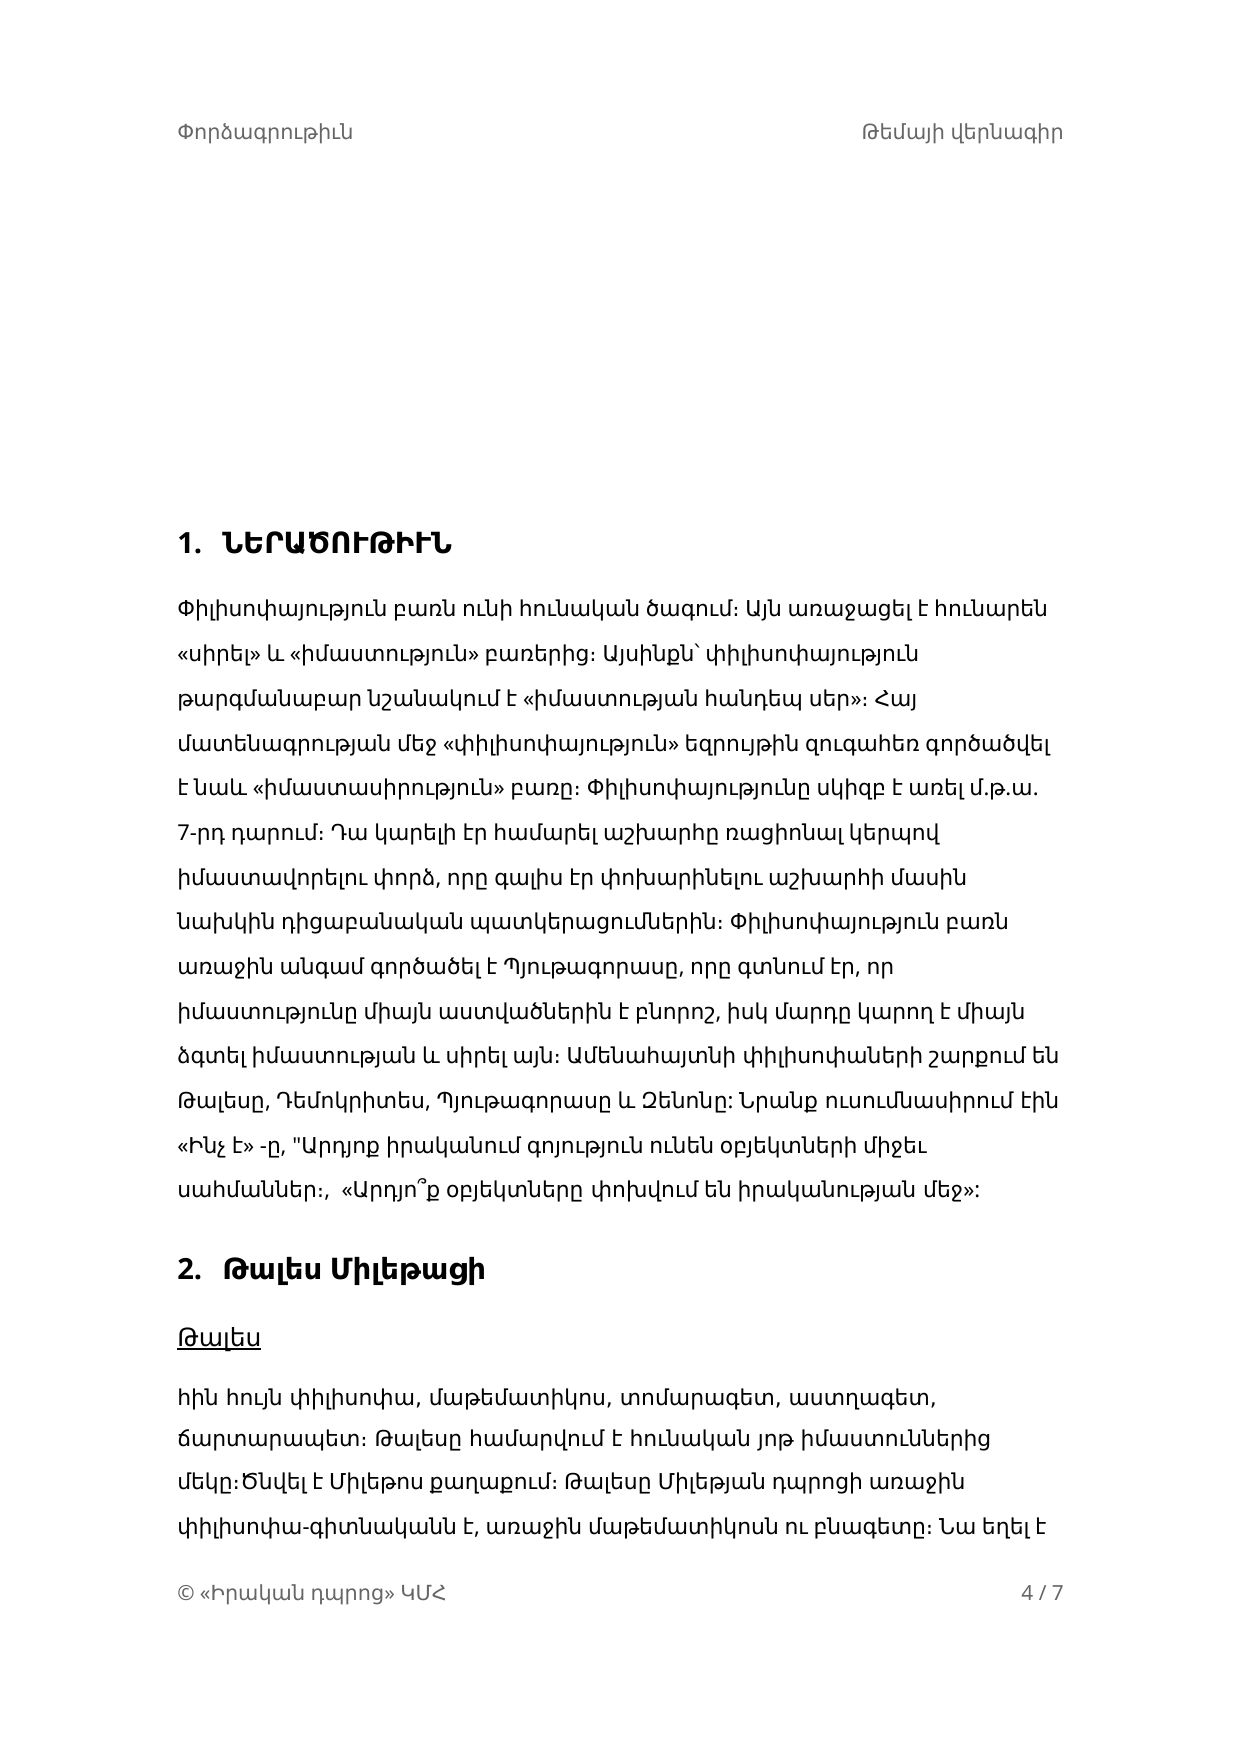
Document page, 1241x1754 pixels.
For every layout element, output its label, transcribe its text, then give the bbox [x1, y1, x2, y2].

text Թալես [177, 1320, 1063, 1354]
text հին հույն փիլիսոփա, մաթեմատիկոս, տոմարագետ, աստղագետ, ճարտարապետ։ Թալեսը համարվում է հունական յոթ իմաստուններից մեկը։Ծնվել է Միլեթոս քաղաքում։ Թալեսը Միլեթյան դպրոցի առաջին փիլիսոփա-գիտնականն է, առաջին մաթեմատիկոսն ու բնագետը։ Նա եղել է [177, 1385, 1063, 1541]
subtitle Թալես Միլեթացի [177, 1248, 1063, 1288]
text Փիլիսոփայություն բառն ունի հունական ծագում։ Այն առաջացել է հունարեն «սիրել» և «իմաստություն» բառերից։ Այսինքն՝ փիլիսոփայություն թարգմանաբար նշանակում է «իմաստության հանդեպ սեր»։ Հայ մատենագրության մեջ «փիլիսոփայություն» եզրույթին զուգահեռ գործածվել է նաև «իմաստասիրություն» բառը։ Փիլիսոփայությունը սկիզբ է առել մ.թ.ա. 7-րդ դարում։ Դա կարելի էր համարել աշխարհը ռացիոնալ կերպով իմաստավորելու փորձ, որը գալիս էր փոխարինելու աշխարհի մասին նախկին դիցաբանական պատկերացումներին։ Փիլիսոփայություն բառն առաջին անգամ գործածել է Պյութագորասը, որը գտնում էր, որ իմաստությունը միայն աստվածներին է բնորոշ, իսկ մարդը կարող է միայն ձգտել իմաստության և սիրել այն։ Ամենահայտնի փիլիսոփաների շարքում են Թալեսը, Դեմոկրիտես, Պյութագորասը և Զենոնը: Նրանք ուսումնասիրում էին «Ինչ է» -ը, "Արդյոք իրականում գոյություն ունեն օբյեկտների միջեւ սահմաններ։, «Արդյո՞ք օբյեկտները փոխվում են իրականության մեջ»: [177, 593, 1063, 1204]
subtitle ՆԵՐԱԾՈՒԹԻՒՆ [177, 522, 1063, 562]
